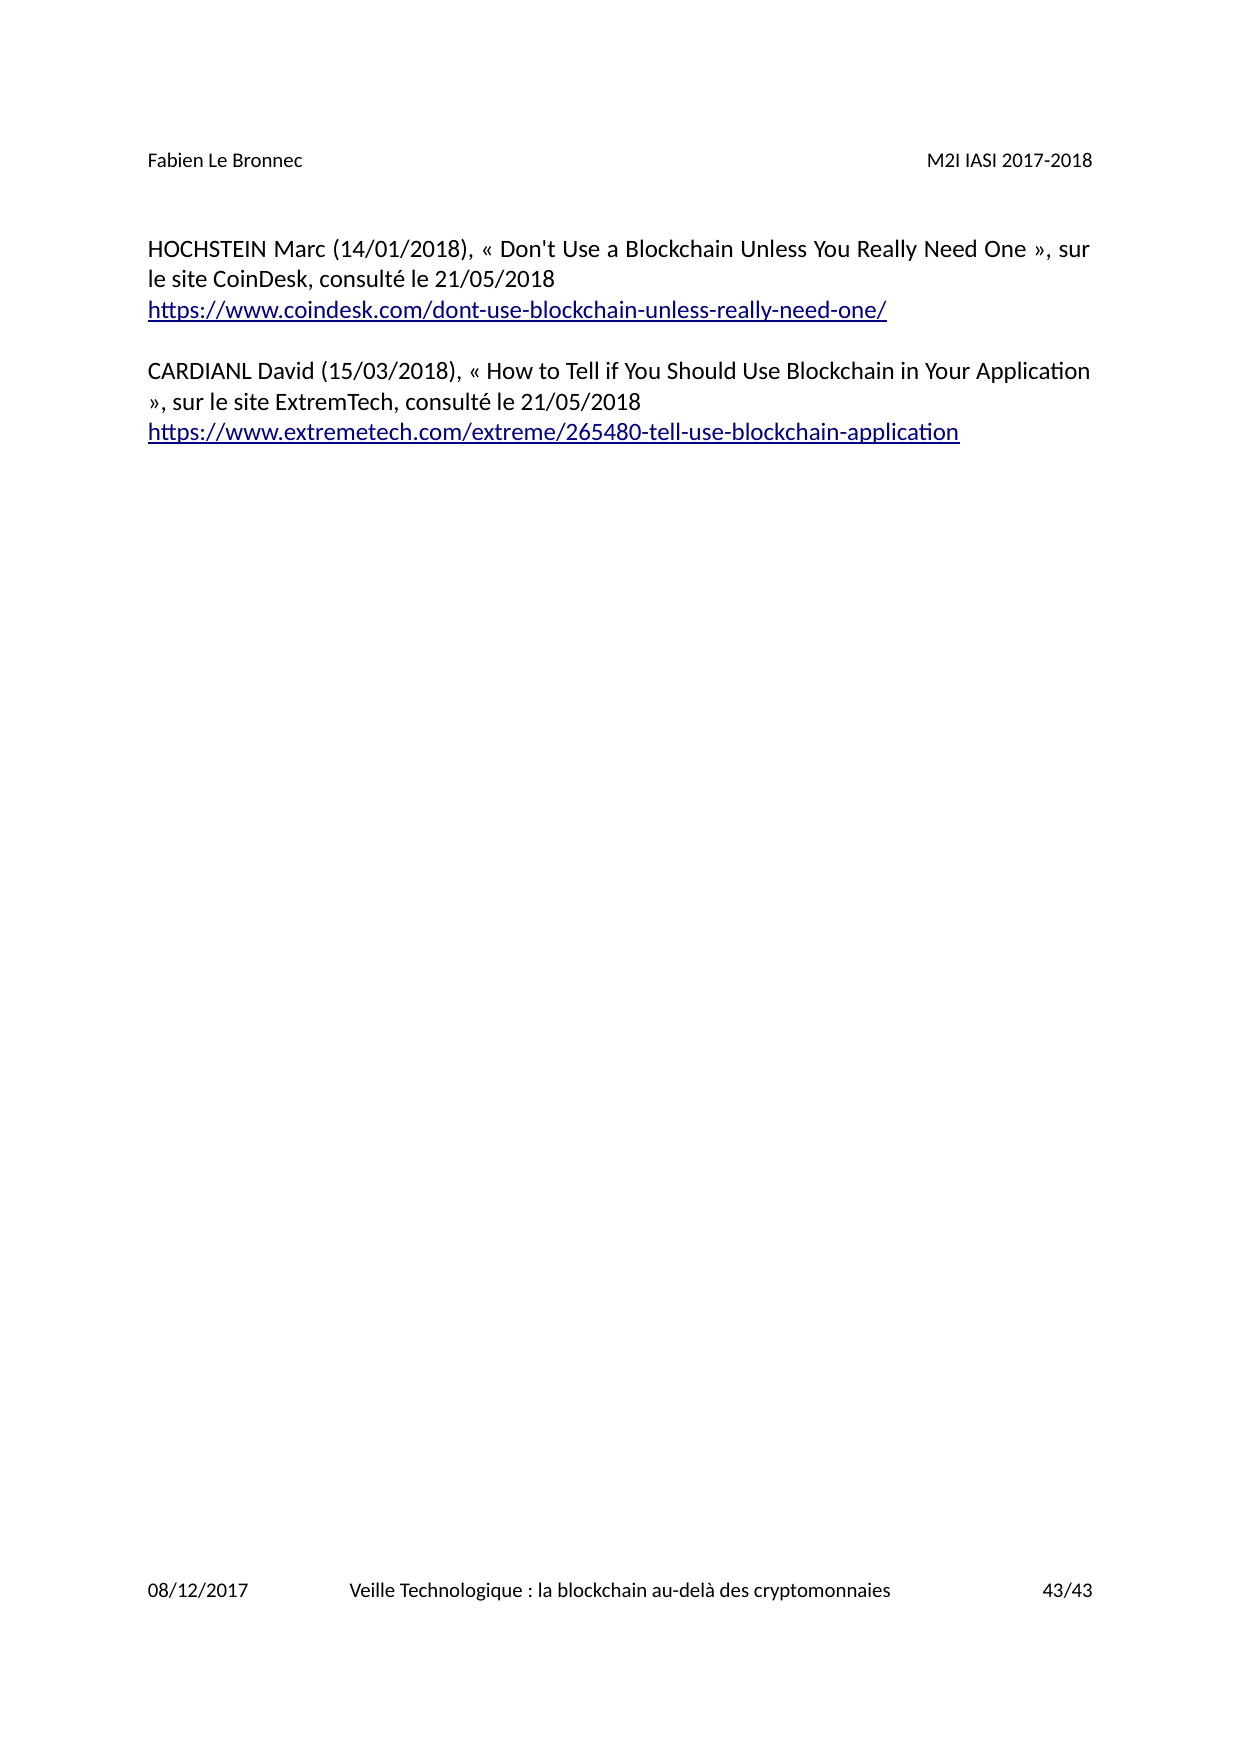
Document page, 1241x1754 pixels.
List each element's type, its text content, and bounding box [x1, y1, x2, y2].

text CARDIANL David (15/03/2018), « How to Tell if You Should Use Blockchain in Your Application », sur le site ExtremTech, consulté le 21/05/2018 [148, 355, 1093, 416]
text https://www.extremetech.com/extreme/265480-tell-use-blockchain-application [148, 416, 1093, 447]
text https://www.coindesk.com/dont-use-blockchain-unless-really-need-one/ [148, 294, 1093, 324]
text HOCHSTEIN Marc (14/01/2018), « Don't Use a Blockchain Unless You Really Need One », sur le site CoinDesk, consulté le 21/05/2018 [148, 233, 1093, 294]
